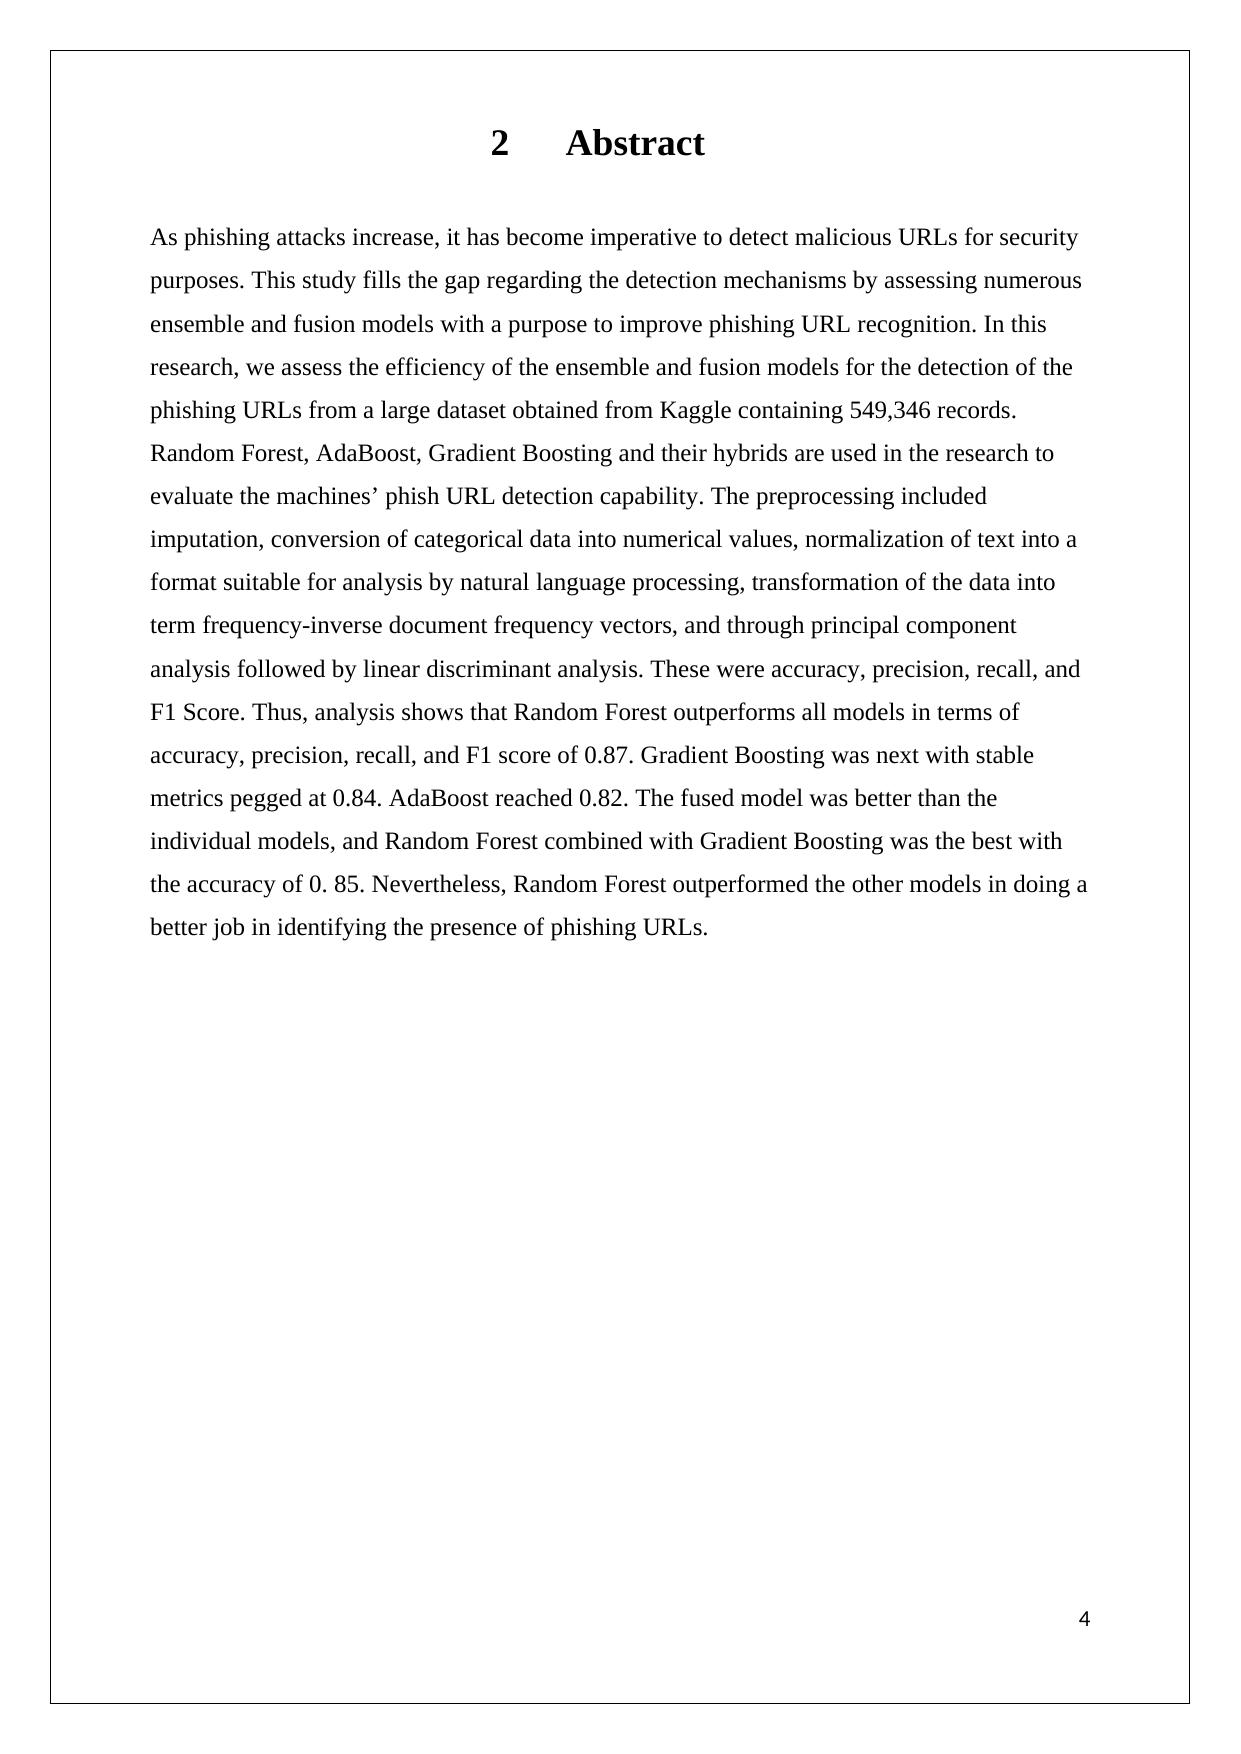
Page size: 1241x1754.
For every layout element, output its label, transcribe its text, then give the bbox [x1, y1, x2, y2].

subtitle Abstract [490, 120, 1090, 163]
text As phishing attacks increase, it has become imperative to detect malicious URLs for security purposes. This study fills the gap regarding the detection mechanisms by assessing numerous ensemble and fusion models with a purpose to improve phishing URL recognition. In this research, we assess the efficiency of the ensemble and fusion models for the detection of the phishing URLs from a large dataset obtained from Kaggle containing 549,346 records. Random Forest, AdaBoost, Gradient Boosting and their hybrids are used in the research to evaluate the machines’ phish URL detection capability. The preprocessing included imputation, conversion of categorical data into numerical values, normalization of text into a format suitable for analysis by natural language processing, transformation of the data into term frequency-inverse document frequency vectors, and through principal component analysis followed by linear discriminant analysis. These were accuracy, precision, recall, and F1 Score. Thus, analysis shows that Random Forest outperforms all models in terms of accuracy, precision, recall, and F1 score of 0.87. Gradient Boosting was next with stable metrics pegged at 0.84. AdaBoost reached 0.82. The fused model was better than the individual models, and Random Forest combined with Gradient Boosting was the best with the accuracy of 0. 85. Nevertheless, Random Forest outperformed the other models in doing a better job in identifying the presence of phishing URLs. [150, 222, 1090, 941]
